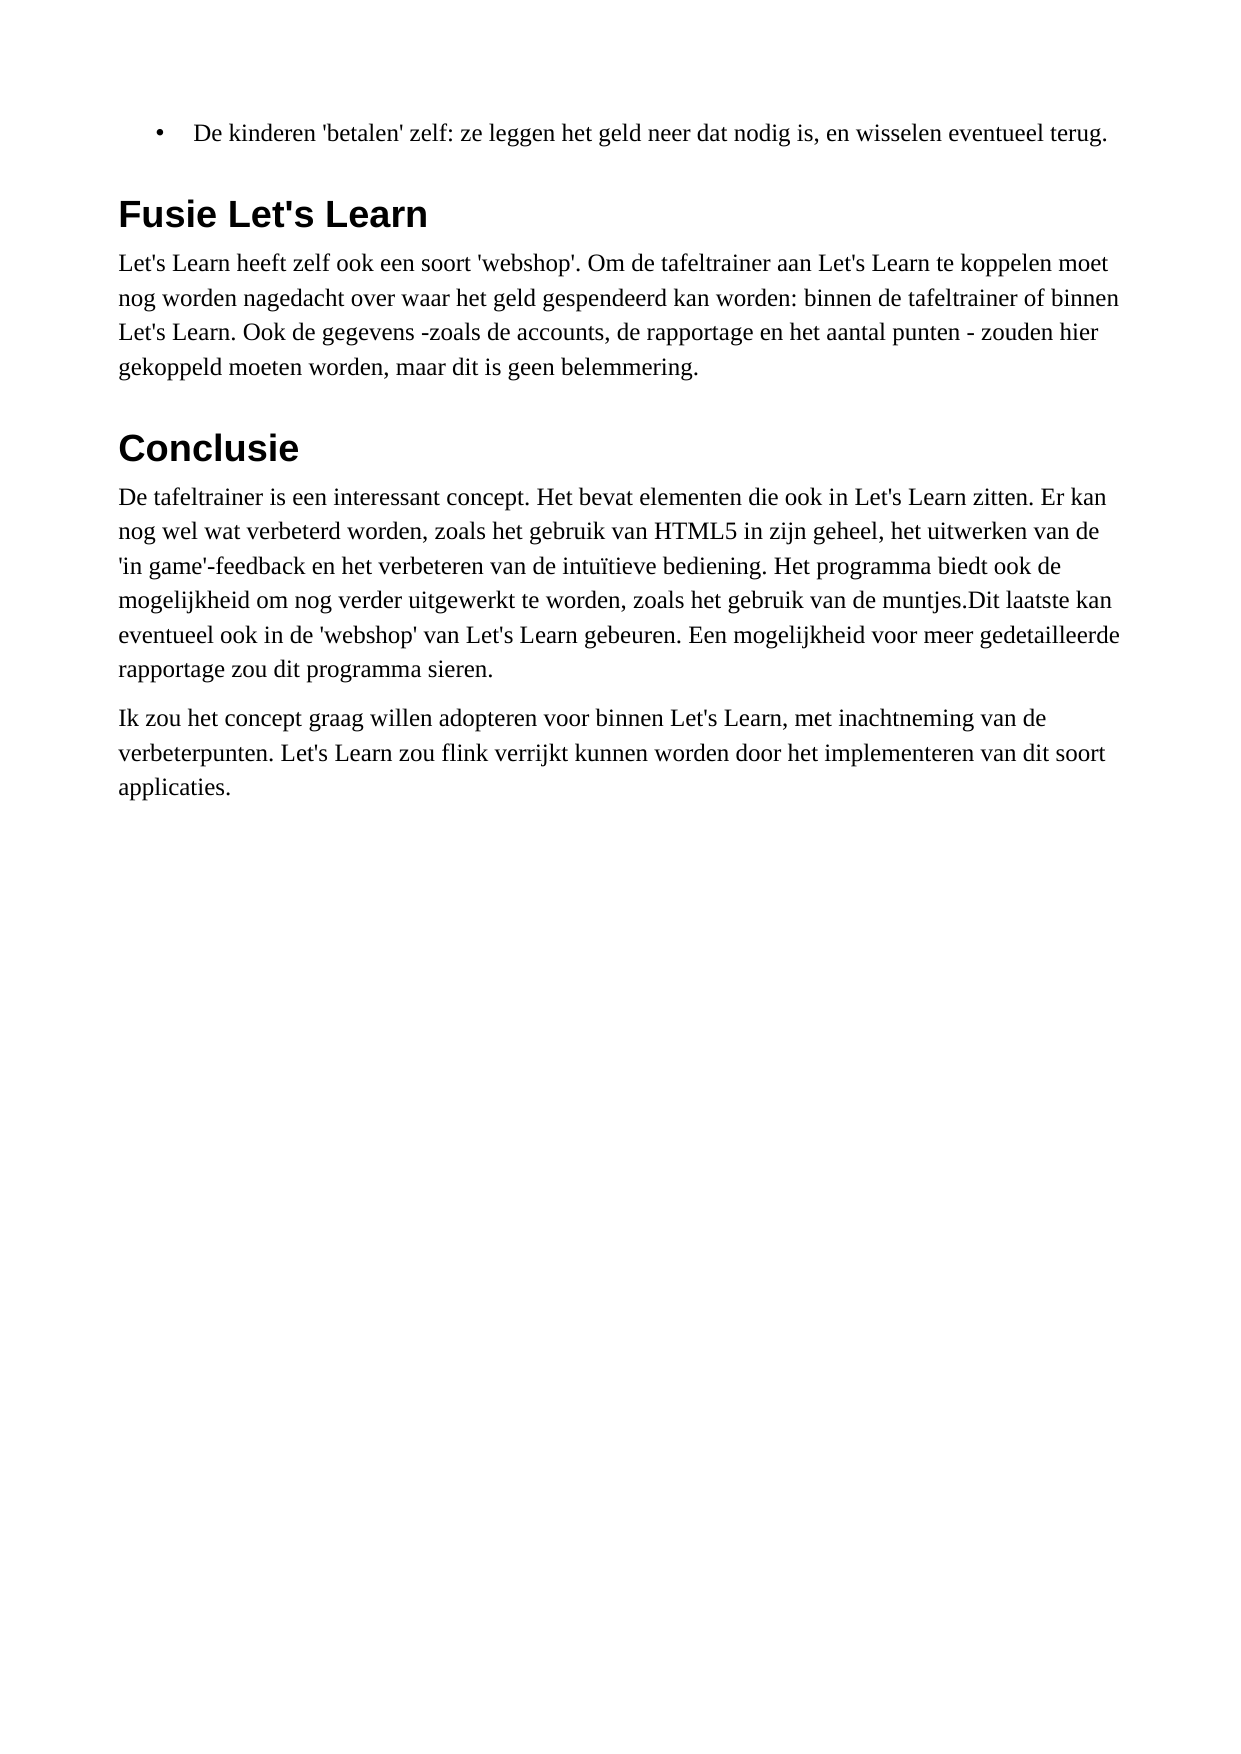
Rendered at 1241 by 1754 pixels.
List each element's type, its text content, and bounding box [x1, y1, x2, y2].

text Ik zou het concept graag willen adopteren voor binnen Let's Learn, met inachtneming van de verbeterpunten. Let's Learn zou flink verrijkt kunnen worden door het implementeren van dit soort applicaties. [118, 703, 1122, 801]
text De tafeltrainer is een interessant concept. Het bevat elementen die ook in Let's Learn zitten. Er kan nog wel wat verbeterd worden, zoals het gebruik van HTML5 in zijn geheel, het uitwerken van de 'in game'-feedback en het verbeteren van de intuïtieve bediening. Het programma biedt ook de mogelijkheid om nog verder uitgewerkt te worden, zoals het gebruik van de muntjes.Dit laatste kan eventueel ook in de 'webshop' van Let's Learn gebeuren. Een mogelijkheid voor meer gedetailleerde rapportage zou dit programma sieren. [118, 482, 1122, 683]
subtitle Fusie Let's Learn [118, 192, 1122, 236]
subtitle Conclusie [118, 426, 1122, 469]
list De kinderen 'betalen' zelf: ze leggen het geld neer dat nodig is, en wisselen eventueel terug. [156, 118, 1122, 147]
text Let's Learn heeft zelf ook een soort 'webshop'. Om de tafeltrainer aan Let's Learn te koppelen moet nog worden nagedacht over waar het geld gespendeerd kan worden: binnen de tafeltrainer of binnen Let's Learn. Ook de gegevens -zoals de accounts, de rapportage en het aantal punten - zouden hier gekoppeld moeten worden, maar dit is geen belemmering. [118, 248, 1122, 381]
